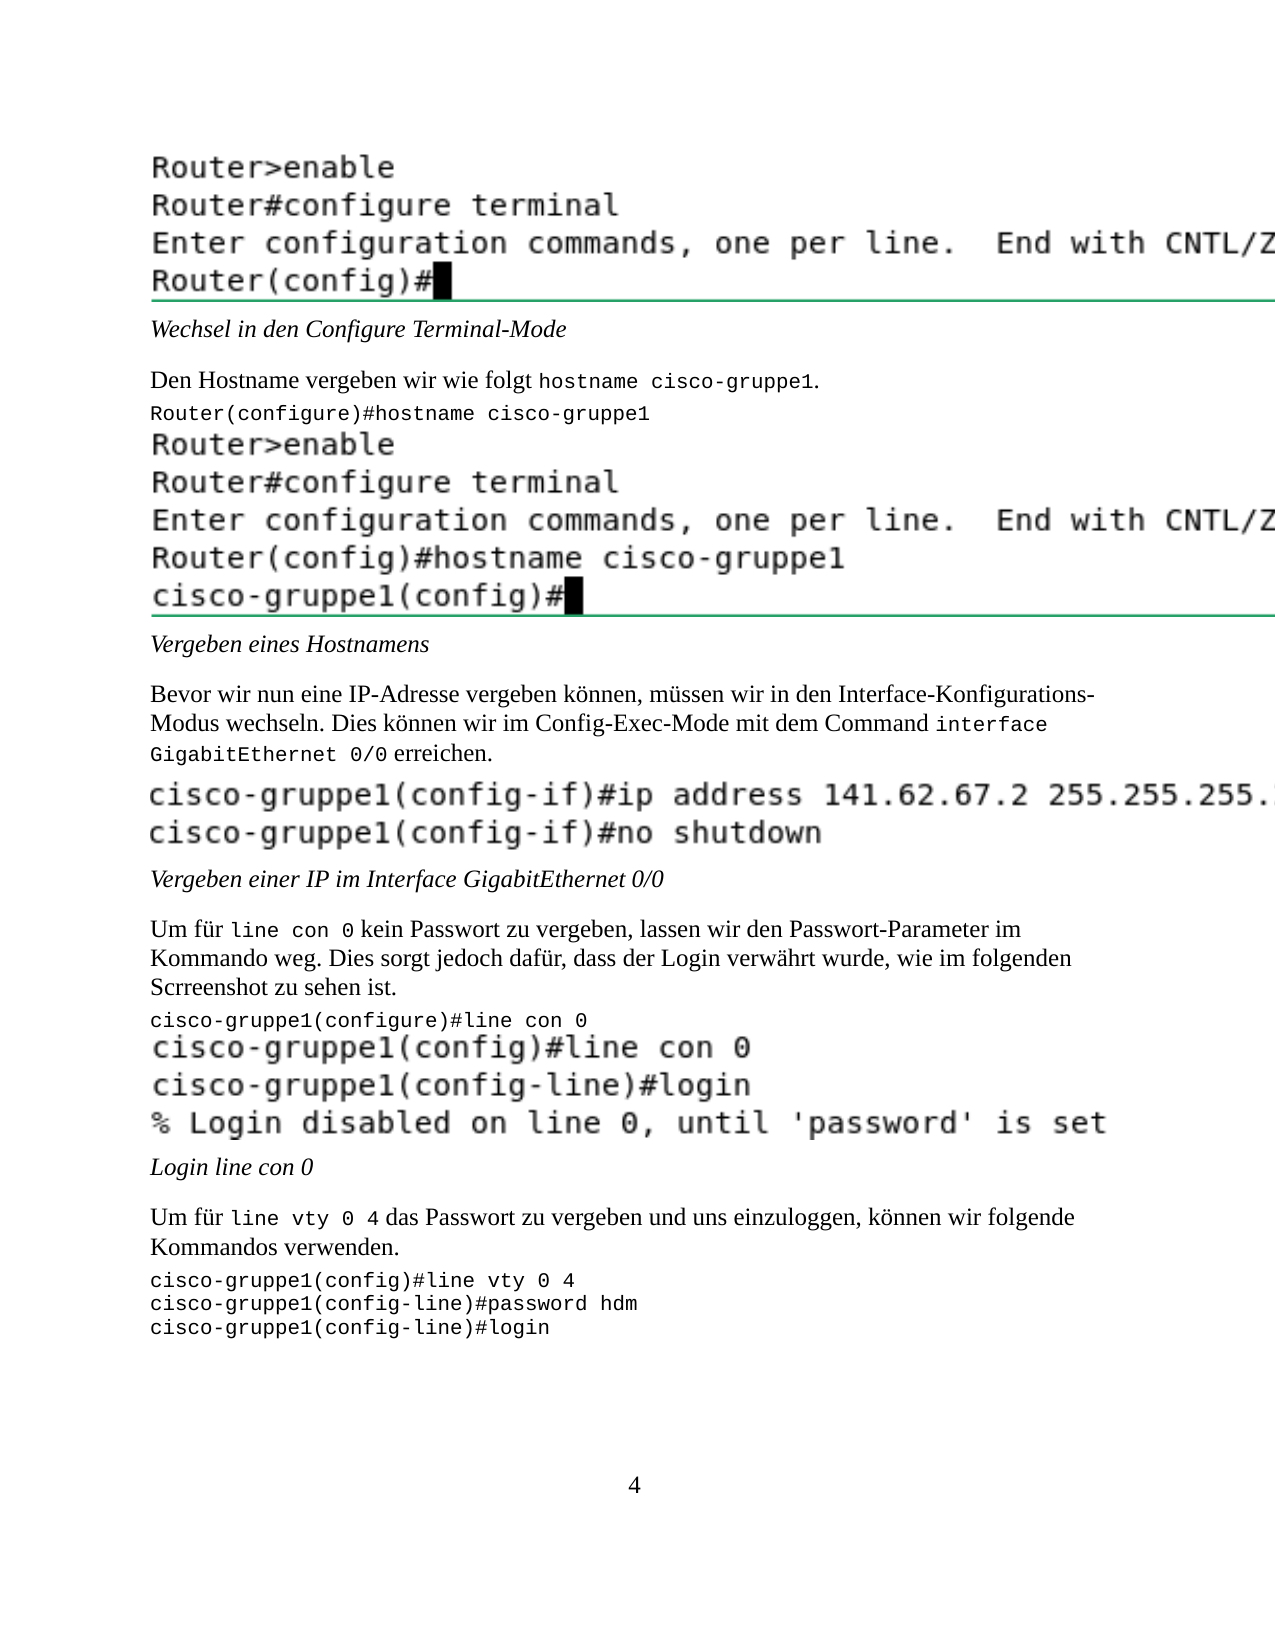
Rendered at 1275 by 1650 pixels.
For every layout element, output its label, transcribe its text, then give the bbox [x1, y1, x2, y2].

text cisco-gruppe1(config)#line vty 0 4 [150, 1270, 1125, 1293]
text cisco-gruppe1(configure)#line con 0 [150, 1010, 1125, 1033]
text Wechsel in den Configure Terminal-Mode [150, 314, 1125, 343]
picture [150, 776, 1275, 852]
text Um für line vty 0 4 das Passwort zu vergeben und uns einzuloggen, können wir folgende Kommandos verwenden. [150, 1202, 1125, 1261]
text Vergeben einer IP im Interface GigabitEthernet 0/0 [150, 864, 1125, 892]
text Router(configure)#hostname cisco-gruppe1 [150, 403, 1125, 427]
text Den Hostname vergeben wir wie folgt hostname cisco-gruppe1. [150, 365, 1125, 394]
text Um für line con 0 kein Passwort zu vergeben, lassen wir den Passwort-Parameter im Kommando weg. Dies sorgt jedoch dafür, dass der Login verwährt wurde, wie im folgenden Scrreenshot zu sehen ist. [150, 914, 1125, 1001]
picture [150, 1033, 1275, 1140]
picture [150, 150, 1275, 302]
text Vergeben eines Hostnamens [150, 629, 1125, 658]
text cisco-gruppe1(config-line)#password hdm [150, 1293, 1125, 1317]
text Bevor wir nun eine IP-Adresse vergeben können, müssen wir in den Interface-Konfigurations-Modus wechseln. Dies können wir im Config-Exec-Mode mit dem Command interface GigabitEthernet 0/0 erreichen. [150, 679, 1125, 767]
picture [150, 427, 1275, 617]
text cisco-gruppe1(config-line)#login [150, 1317, 1125, 1341]
text Login line con 0 [150, 1152, 1125, 1181]
